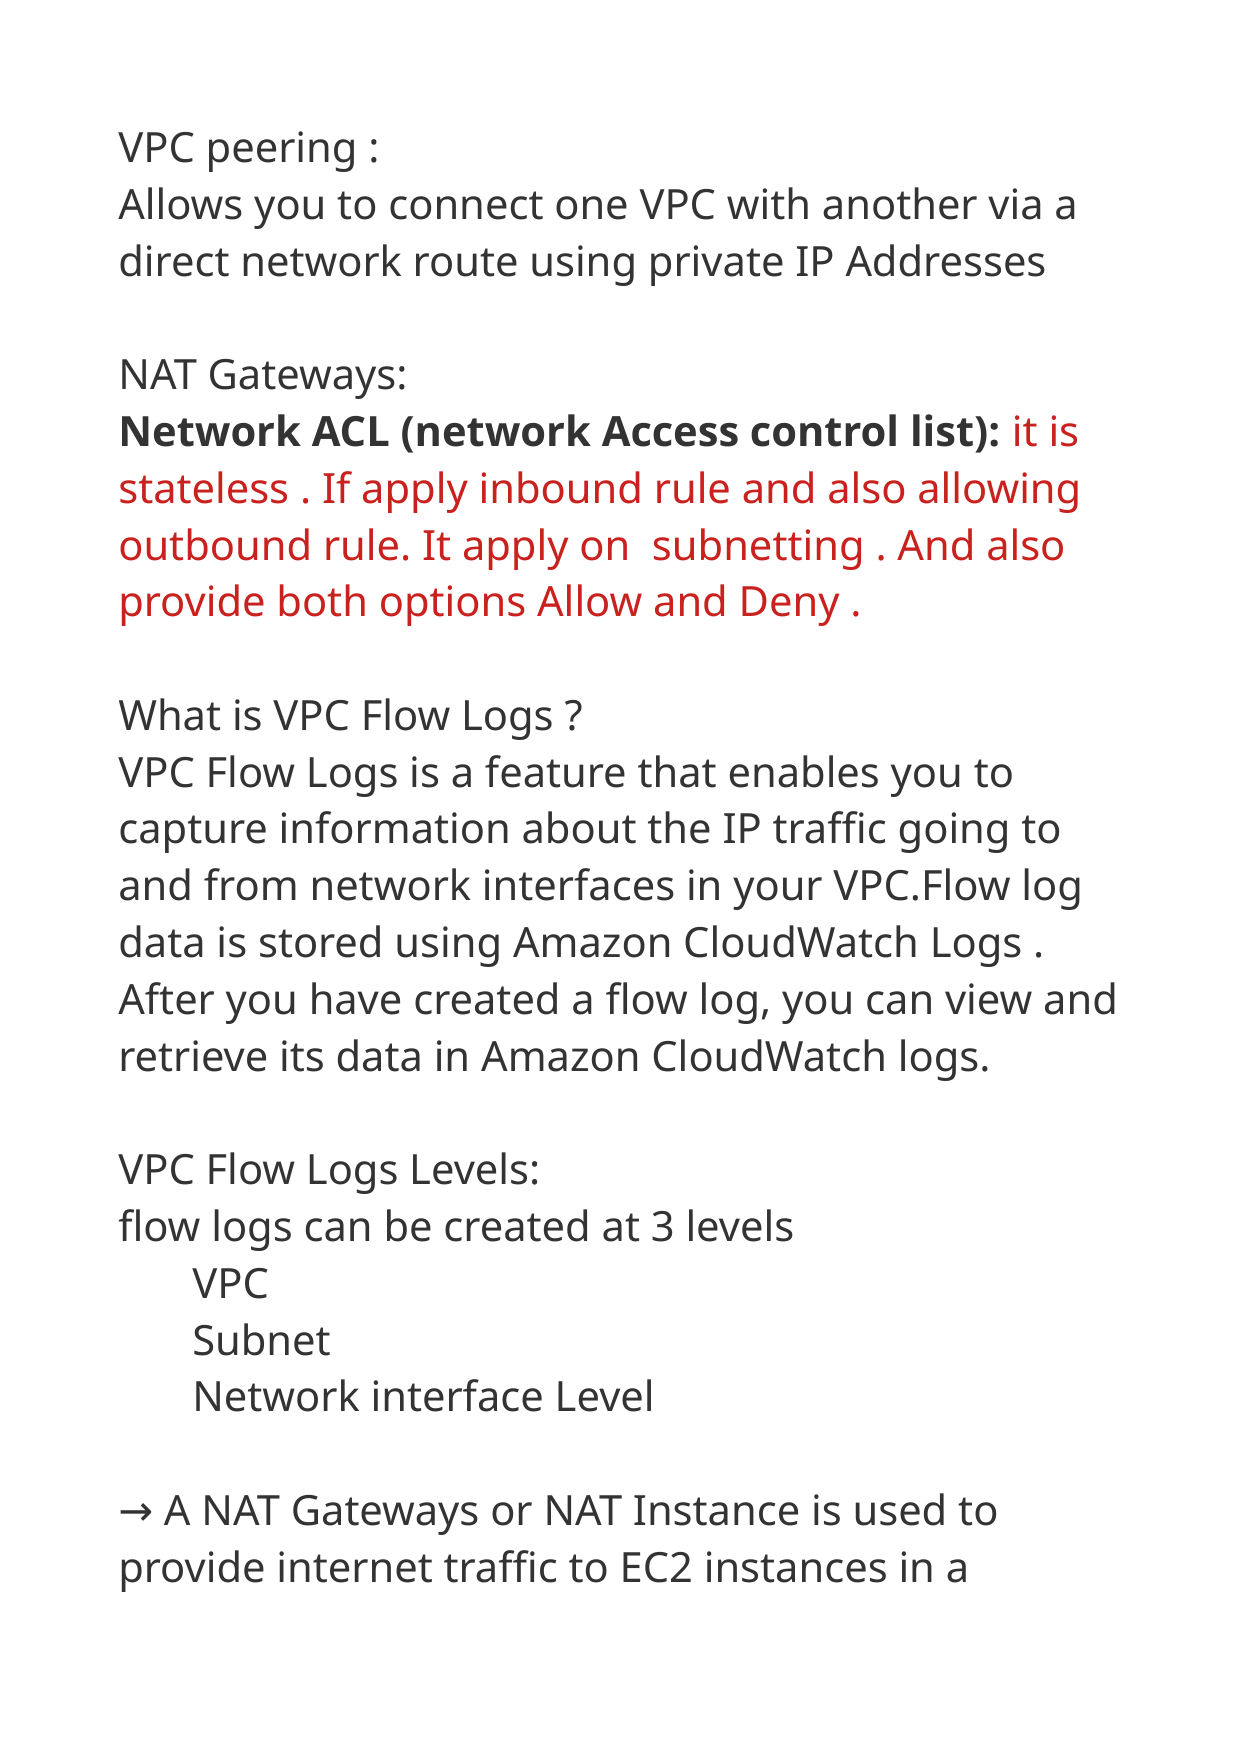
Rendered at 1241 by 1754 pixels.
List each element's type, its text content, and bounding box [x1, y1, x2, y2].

text Subnet [118, 1310, 1122, 1367]
text VPC [118, 1253, 1122, 1310]
text What is VPC Flow Logs ? [118, 686, 1122, 743]
text NAT Gateways: [118, 345, 1122, 402]
text flow logs can be created at 3 levels [118, 1197, 1122, 1253]
text VPC peering : [118, 118, 1122, 175]
text Network ACL (network Access control list): it is stateless . If apply inbound rule and also allowing outbound rule. It apply on subnetting . And also provide both options Allow and Deny . [118, 402, 1122, 629]
text VPC Flow Logs is a feature that enables you to capture information about the IP traffic going to and from network interfaces in your VPC.Flow log data is stored using Amazon CloudWatch Logs . After you have created a flow log, you can view and retrieve its data in Amazon CloudWatch logs. [118, 743, 1122, 1083]
text VPC Flow Logs Levels: [118, 1140, 1122, 1197]
text → A NAT Gateways or NAT Instance is used to provide internet traffic to EC2 instances in a [118, 1481, 1122, 1594]
text Network interface Level [118, 1367, 1122, 1424]
text Allows you to connect one VPC with another via a direct network route using private IP Addresses [118, 175, 1122, 288]
